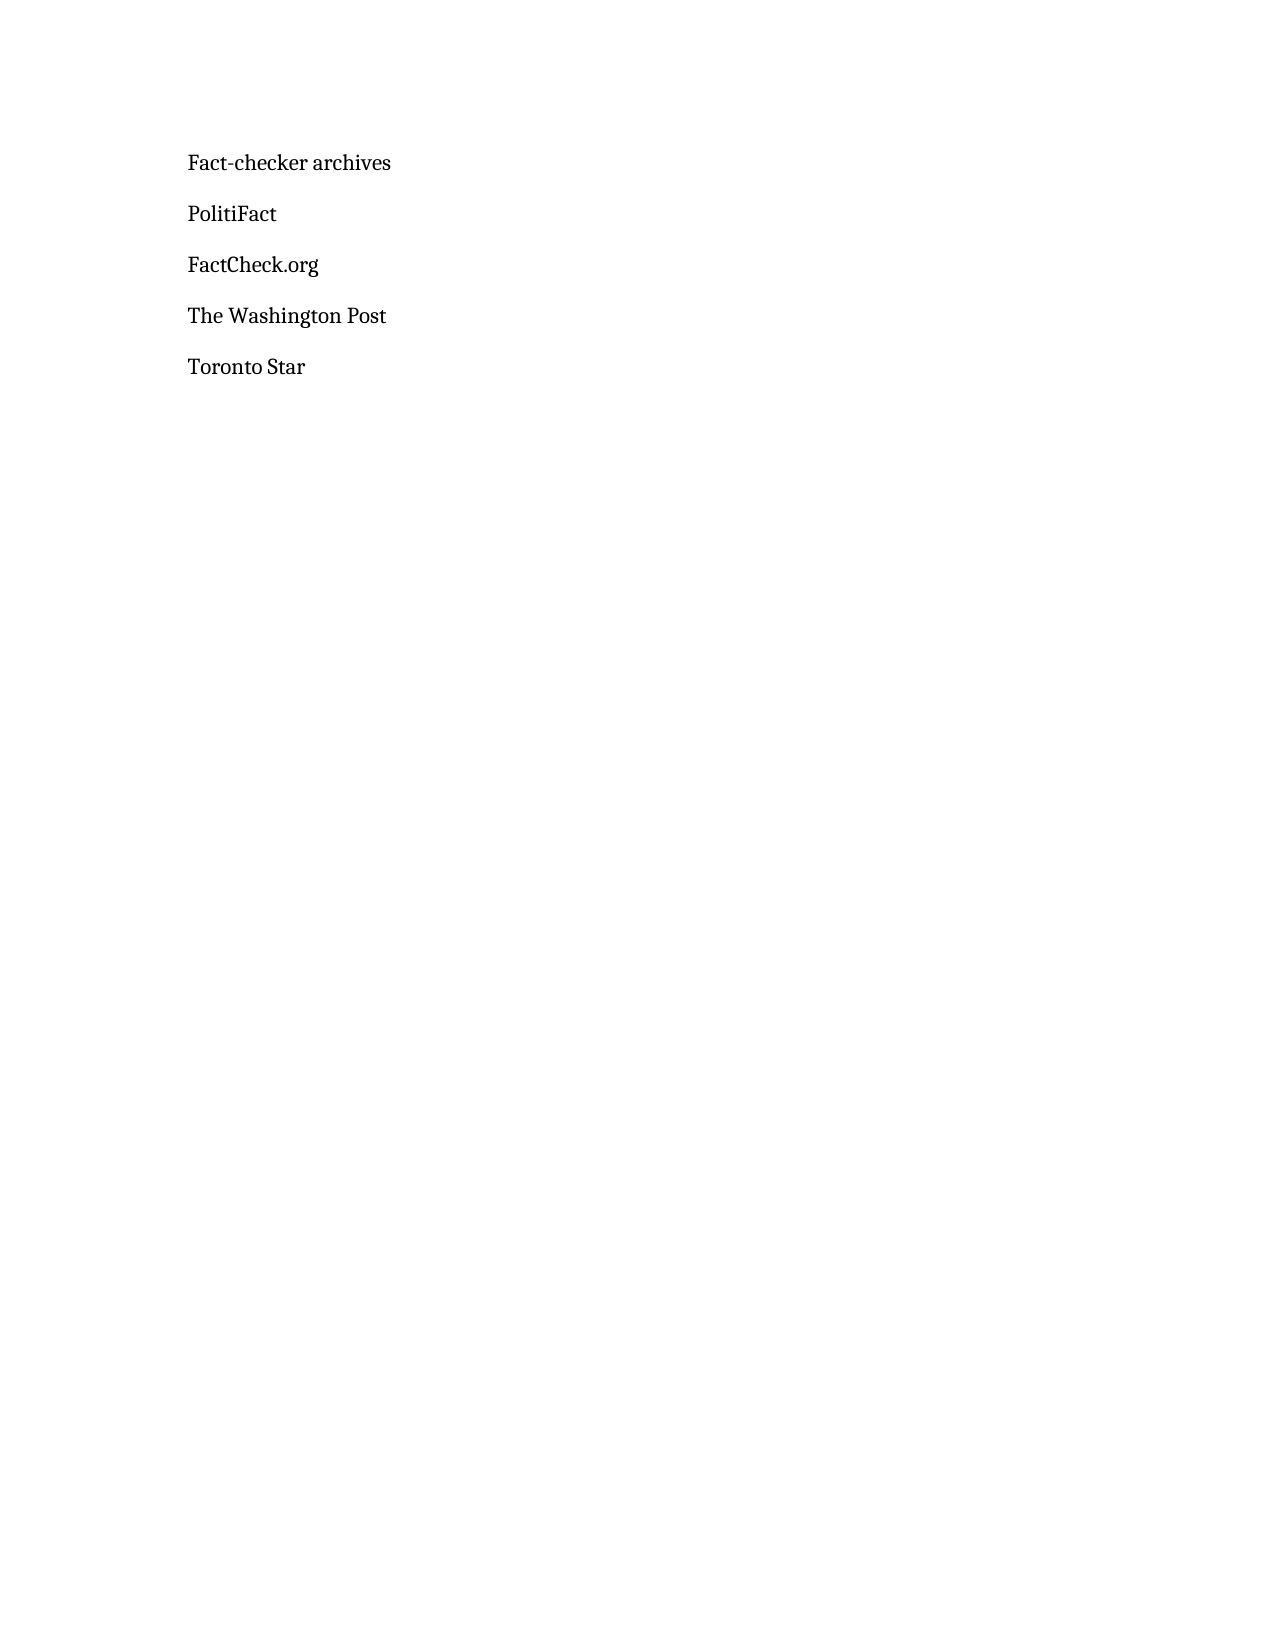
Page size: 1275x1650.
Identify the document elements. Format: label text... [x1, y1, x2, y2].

text FactCheck.org [187, 252, 1087, 278]
text The Washington Post [187, 303, 1087, 329]
text PolitiFact [187, 201, 1087, 227]
text Fact-checker archives [187, 150, 1087, 176]
text Toronto Star [187, 354, 1087, 381]
